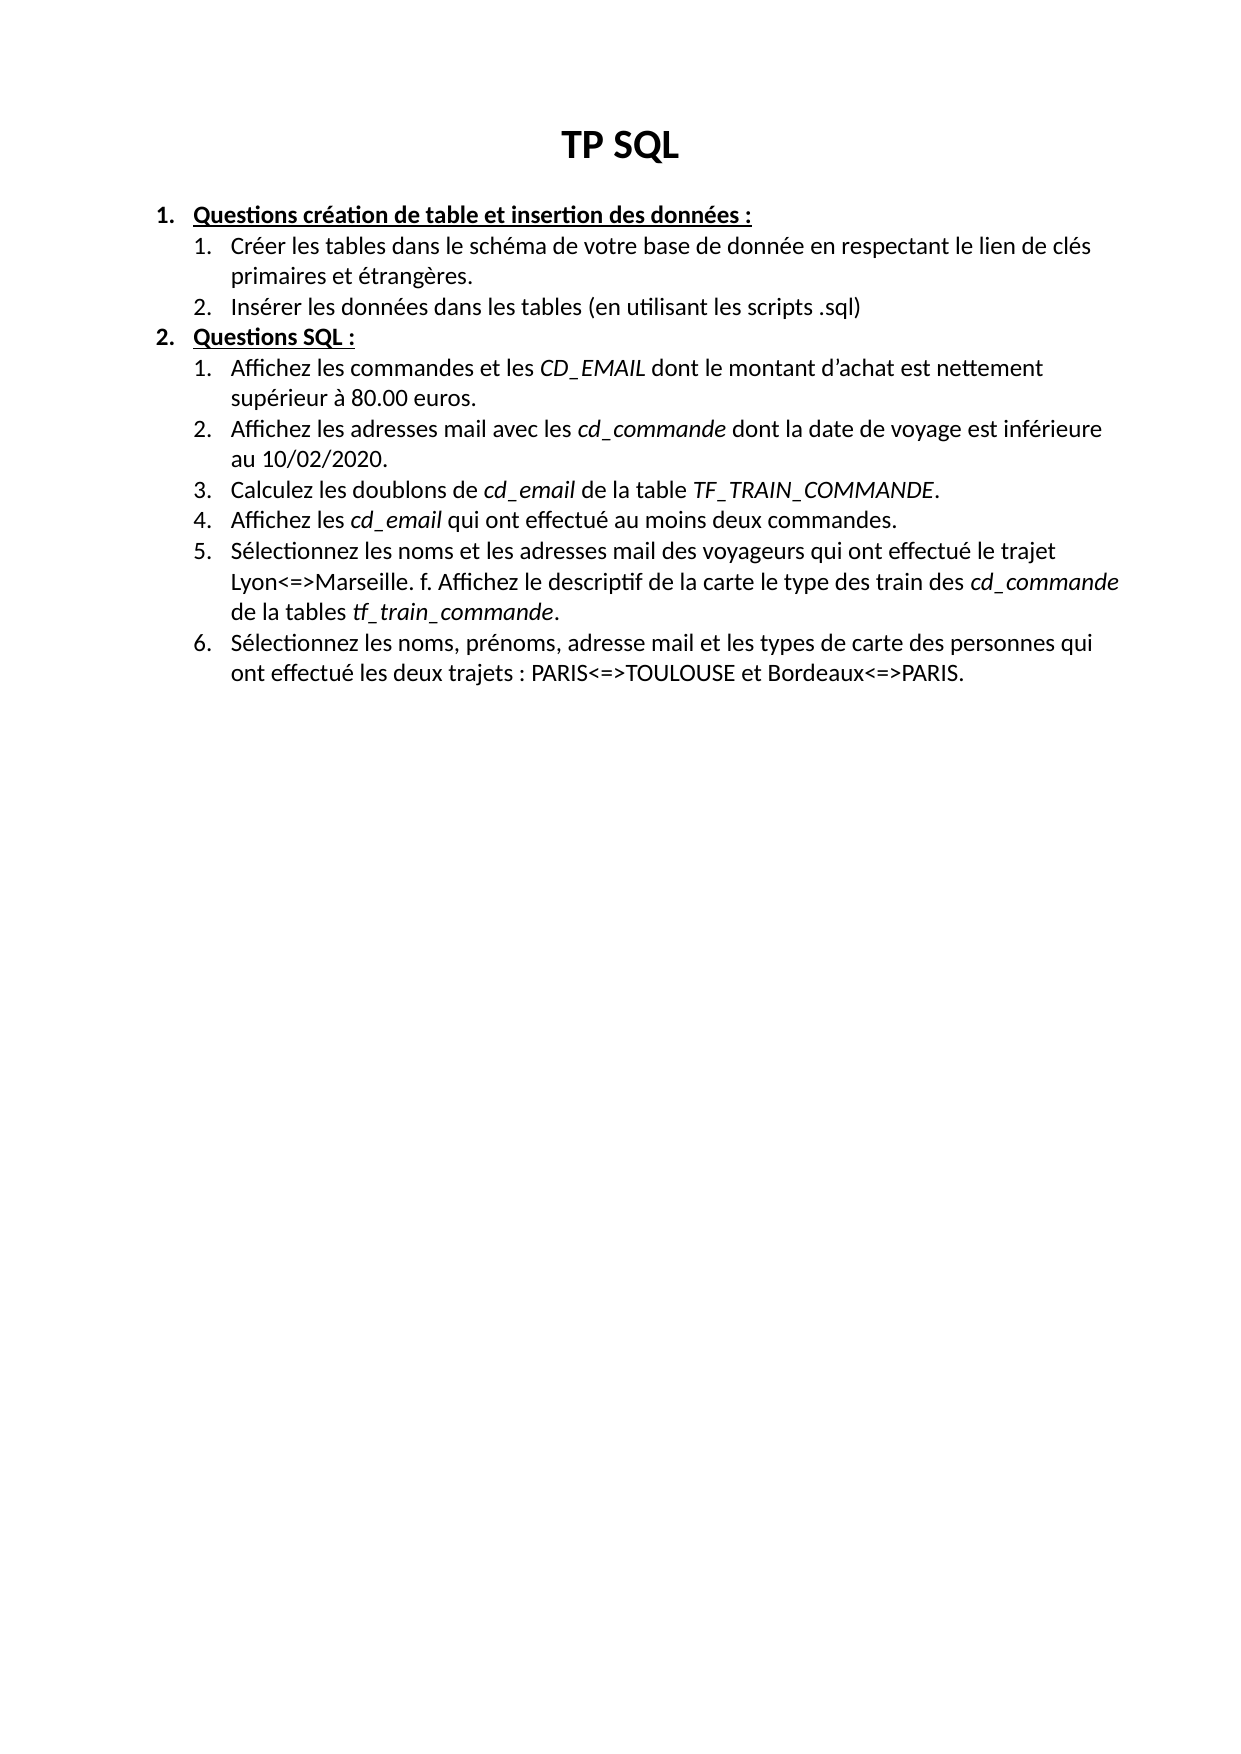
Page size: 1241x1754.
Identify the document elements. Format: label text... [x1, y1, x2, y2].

list Sélectionnez les noms et les adresses mail des voyageurs qui ont effectué le trajet Lyon<=>Marseille. f. Affichez le descriptif de la carte le type des train des cd_commande de la tables tf_train_commande. [193, 535, 1122, 627]
list Insérer les données dans les tables (en utilisant les scripts .sql) [193, 291, 1122, 322]
list Affichez les commandes et les CD_EMAIL dont le montant d’achat est nettement supérieur à 80.00 euros. [193, 352, 1122, 413]
list Créer les tables dans le schéma de votre base de donnée en respectant le lien de clés primaires et étrangères. [193, 230, 1122, 291]
list Affichez les cd_email qui ont effectué au moins deux commandes. [193, 505, 1122, 535]
list Sélectionnez les noms, prénoms, adresse mail et les types de carte des personnes qui ont effectué les deux trajets : PARIS<=>TOULOUSE et Bordeaux<=>PARIS. [193, 627, 1122, 688]
list Questions SQL : [156, 322, 1122, 352]
list Questions création de table et insertion des données : [156, 199, 1122, 230]
list Affichez les adresses mail avec les cd_commande dont la date de voyage est inférieure au 10/02/2020. [193, 413, 1122, 474]
list Calculez les doublons de cd_email de la table TF_TRAIN_COMMANDE. [193, 474, 1122, 505]
text TP SQL [118, 118, 1122, 169]
